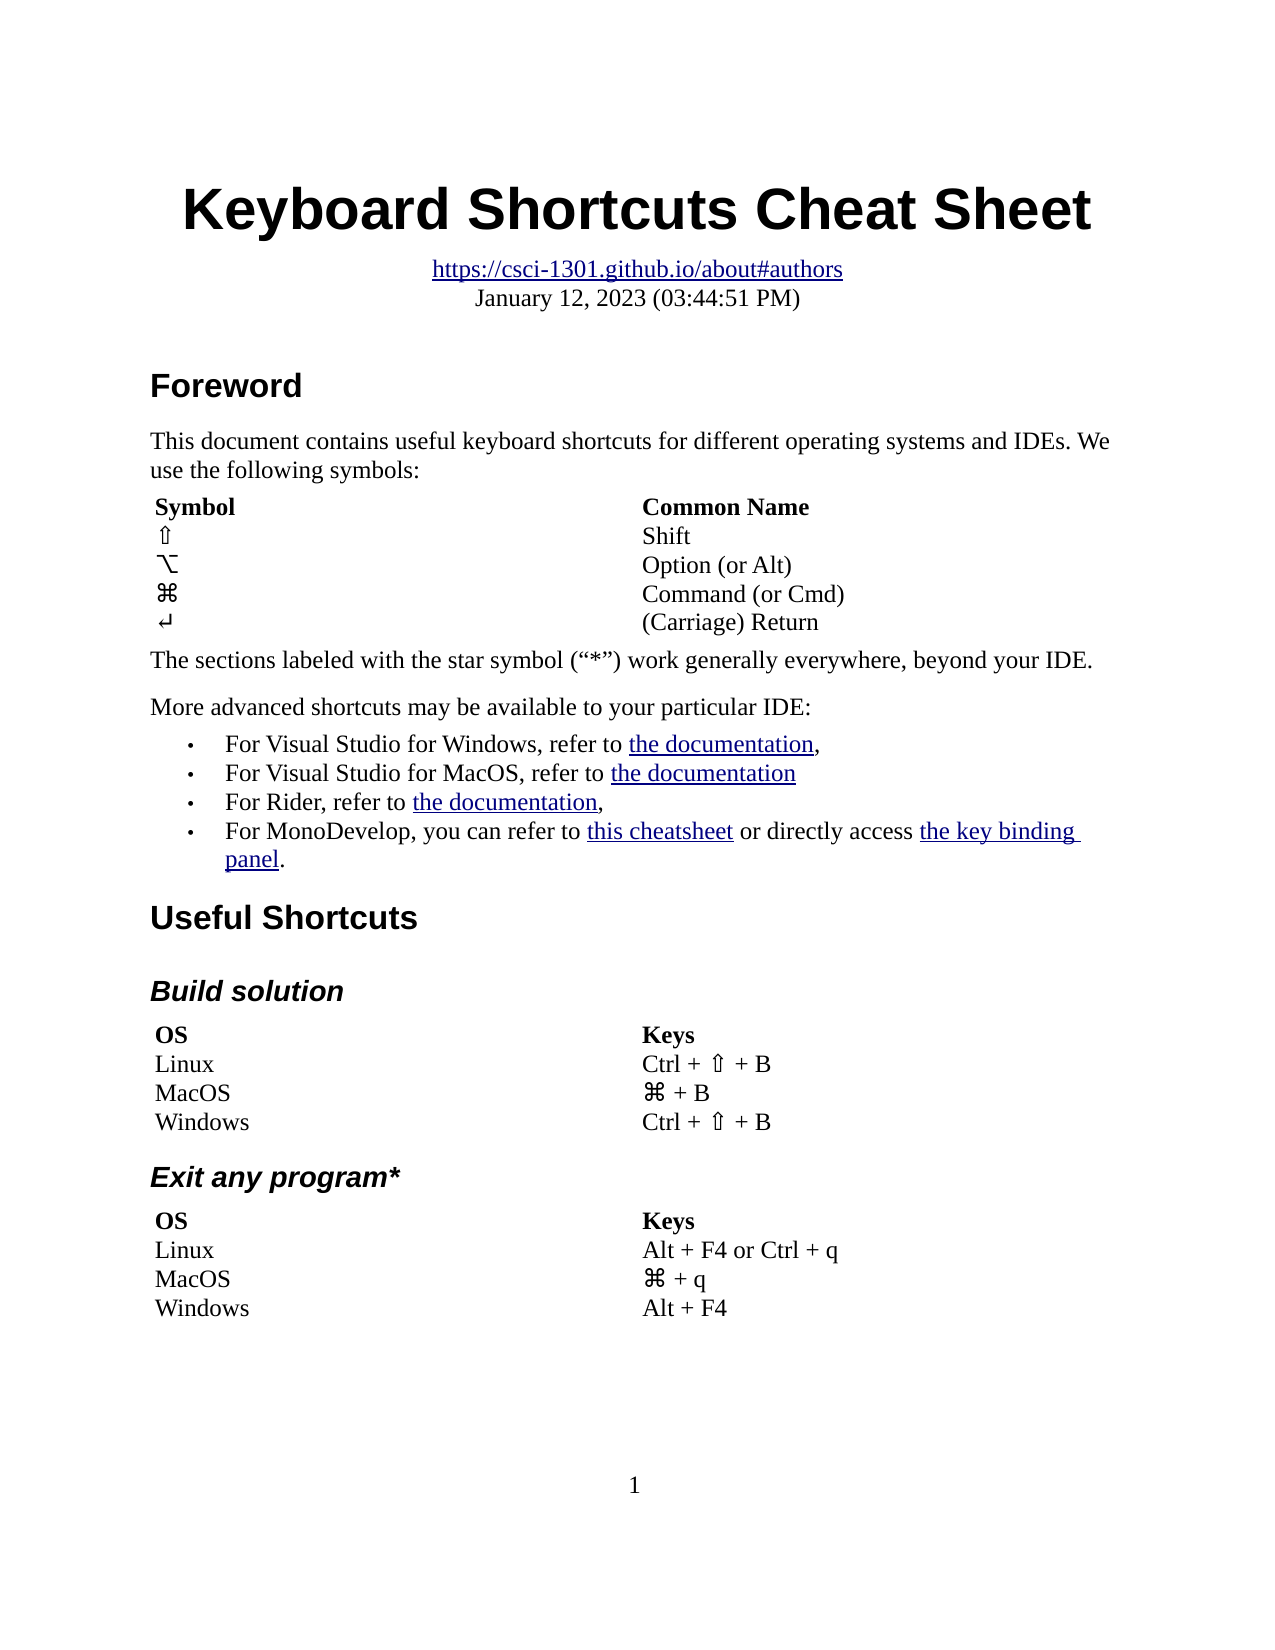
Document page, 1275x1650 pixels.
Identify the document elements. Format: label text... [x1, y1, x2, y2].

text https://csci-1301.github.io/about#authors [150, 254, 1125, 283]
table_header OS [150, 1206, 637, 1235]
table_cell ⌥ [150, 550, 637, 579]
subtitle Foreword [150, 366, 1125, 404]
table_cell Option (or Alt) [638, 550, 1125, 579]
table_cell Windows [150, 1293, 637, 1321]
table_cell ⌘ + B [638, 1078, 1125, 1107]
table_cell ⇧ [150, 521, 637, 550]
list For Rider, refer to the documentation, [187, 787, 1125, 816]
table_cell Linux [150, 1049, 637, 1078]
table_header OS [150, 1020, 637, 1049]
table_cell ⌘ [150, 579, 637, 607]
table_header Keys [638, 1206, 1125, 1235]
list For MonoDevelop, you can refer to this cheatsheet or directly access the key binding panel. [187, 816, 1125, 873]
subtitle Build solution [150, 974, 1125, 1008]
table_cell MacOS [150, 1078, 637, 1107]
text More advanced shortcuts may be available to your particular IDE: [150, 692, 1125, 721]
subtitle Useful Shortcuts [150, 898, 1125, 937]
table_cell (Carriage) Return [638, 608, 1125, 636]
table_cell Alt + F4 [638, 1293, 1125, 1321]
table_cell ↵ [150, 608, 637, 636]
subtitle Exit any program* [150, 1160, 1125, 1194]
table_cell Linux [150, 1235, 637, 1264]
list For Visual Studio for MacOS, refer to the documentation [187, 758, 1125, 787]
table_header Symbol [150, 493, 637, 521]
table_cell Windows [150, 1107, 637, 1135]
list For Visual Studio for Windows, refer to the documentation, [187, 729, 1125, 758]
text January 12, 2023 (03:44:51 PM) [150, 283, 1125, 312]
table_cell Alt + F4 or Ctrl + q [638, 1235, 1125, 1264]
title Keyboard Shortcuts Cheat Sheet [150, 175, 1125, 242]
text The sections labeled with the star symbol (“*”) work generally everywhere, beyond your IDE. [150, 645, 1125, 674]
table_header Common Name [638, 493, 1125, 521]
table_cell Command (or Cmd) [638, 579, 1125, 607]
table_header Keys [638, 1020, 1125, 1049]
table_cell Ctrl + ⇧ + B [638, 1049, 1125, 1078]
table_cell MacOS [150, 1264, 637, 1293]
text This document contains useful keyboard shortcuts for different operating systems and IDEs. We use the following symbols: [150, 426, 1125, 483]
table_cell Ctrl + ⇧ + B [638, 1107, 1125, 1135]
table_cell ⌘ + q [638, 1264, 1125, 1293]
table_cell Shift [638, 521, 1125, 550]
